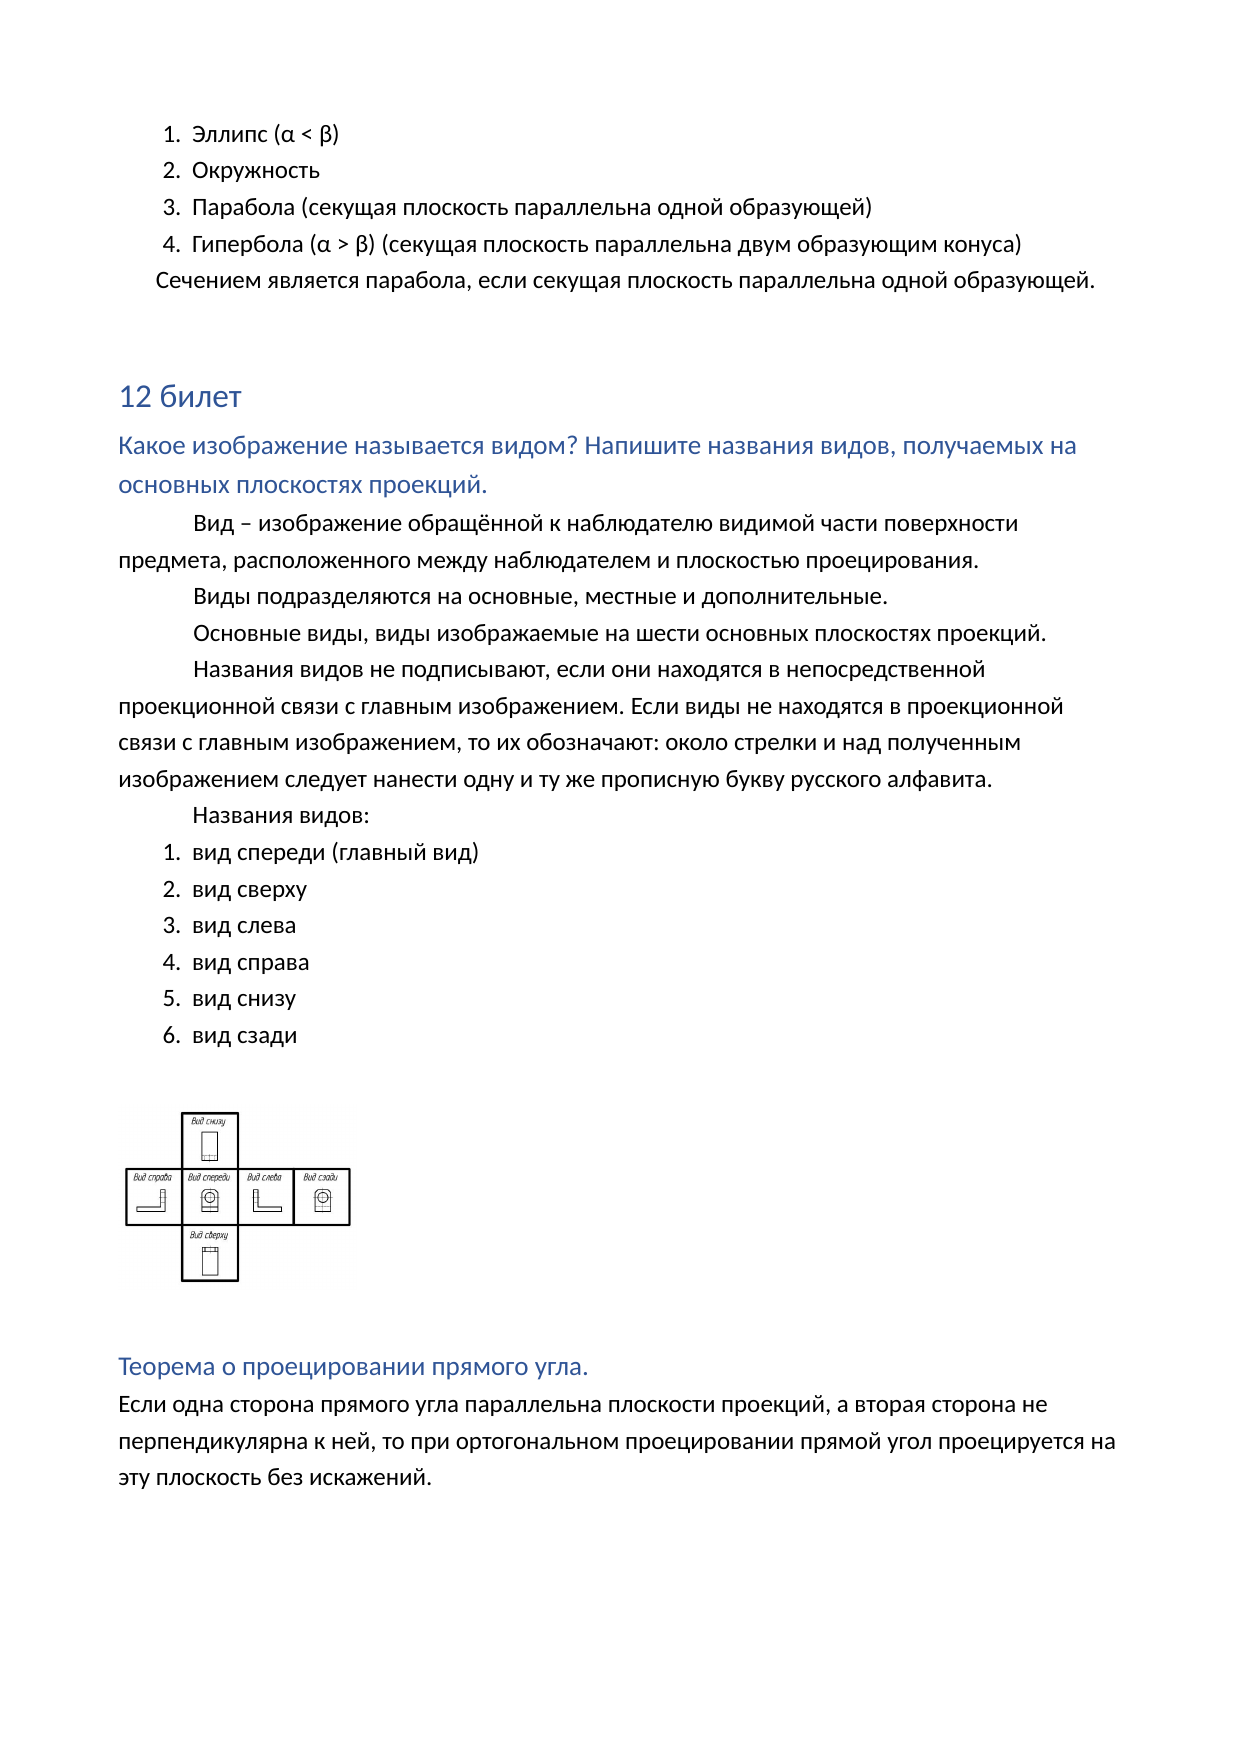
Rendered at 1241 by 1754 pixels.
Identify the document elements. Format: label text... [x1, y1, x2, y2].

text Вид – изображение обращённой к наблюдателю видимой части поверхности предмета, расположенного между наблюдателем и плоскостью проецирования. [118, 507, 1122, 574]
list вид слева [162, 909, 1122, 940]
list вид справа [162, 946, 1122, 976]
list Окружность [162, 155, 1122, 185]
picture [118, 1104, 357, 1290]
list Гипербола (α > β) (секущая плоскость параллельна двум образующим конуса) [162, 228, 1122, 258]
text Названия видов: [118, 800, 1122, 830]
text Виды подразделяются на основные, местные и дополнительные. [118, 580, 1122, 611]
text Названия видов не подписывают, если они находятся в непосредственной проекционной связи с главным изображением. Если виды не находятся в проекционной связи с главным изображением, то их обозначают: около стрелки и над полученным изображением следует нанести одну и ту же прописную букву русского алфавита. [118, 653, 1122, 794]
list вид сзади [162, 1019, 1122, 1049]
text Основные виды, виды изображаемые на шести основных плоскостях проекций. [118, 617, 1122, 647]
list вид снизу [162, 982, 1122, 1013]
list Эллипс (α < β) [162, 118, 1122, 149]
list Парабола (секущая плоскость параллельна одной образующей) [162, 191, 1122, 222]
subtitle Какое изображение называется видом? Напишите названия видов, получаемых на основных плоскостях проекций. [118, 428, 1122, 501]
list вид сверху [162, 873, 1122, 903]
text Если одна сторона прямого угла параллельна плоскости проекций, а вторая сторона не перпендикулярна к ней, то при ортогональном проецировании прямой угол проецируется на эту плоскость без искажений. [118, 1388, 1122, 1492]
subtitle Теорема о проецировании прямого угла. [118, 1349, 1122, 1382]
subtitle 12 билет [118, 375, 1122, 416]
list вид спереди (главный вид) [162, 836, 1122, 867]
text Сечением является парабола, если секущая плоскость параллельна одной образующей. [156, 264, 1122, 295]
